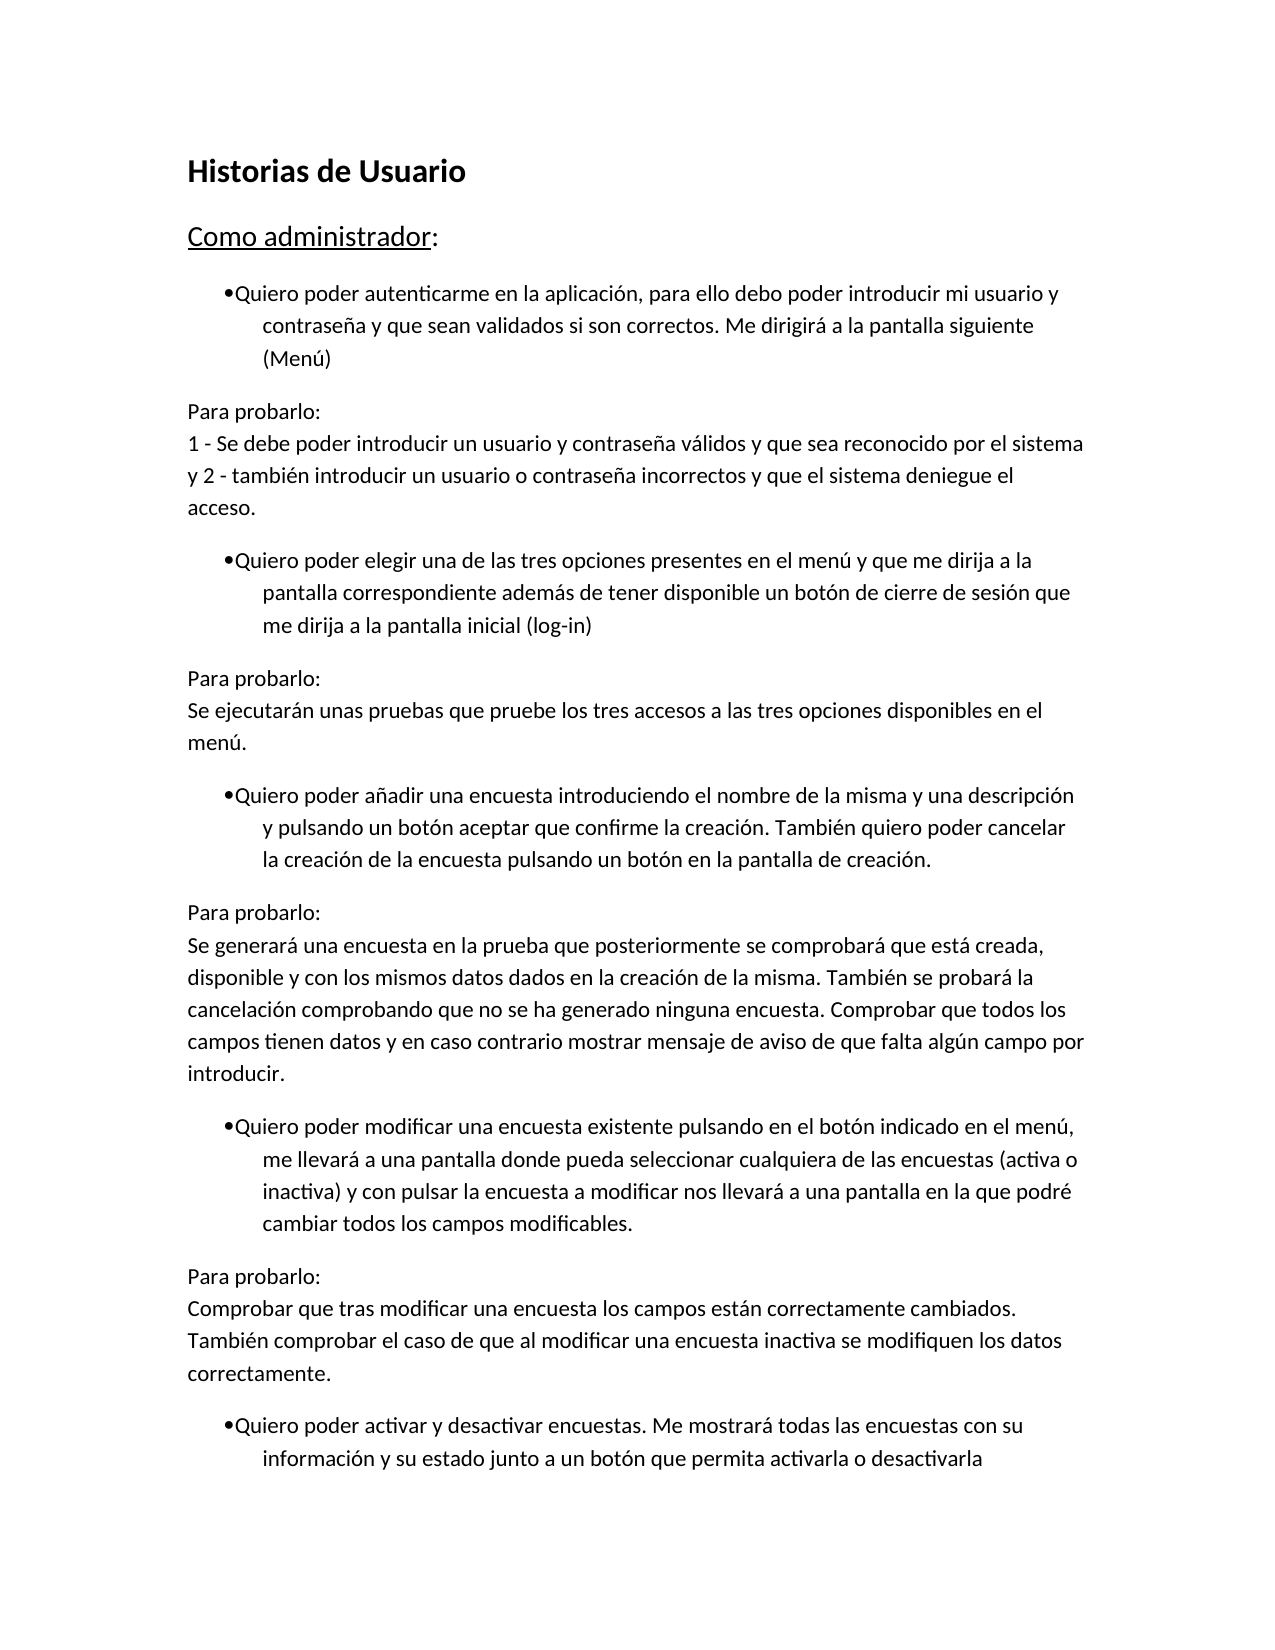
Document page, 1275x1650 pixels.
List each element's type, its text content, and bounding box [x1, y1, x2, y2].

list Quiero poder elegir una de las tres opciones presentes en el menú y que me dirija a la pantalla correspondiente además de tener disponible un botón de cierre de sesión que me dirija a la pantalla inicial (log-in) [225, 546, 1087, 639]
text Para probarlo: Se generará una encuesta en la prueba que posteriormente se comprobará que está creada, disponible y con los mismos datos dados en la creación de la misma. También se probará la cancelación comprobando que no se ha generado ninguna encuesta. Comprobar que todos los campos tienen datos y en caso contrario mostrar mensaje de aviso de que falta algún campo por introducir. [187, 898, 1087, 1087]
list Quiero poder modificar una encuesta existente pulsando en el botón indicado en el menú, me llevará a una pantalla donde pueda seleccionar cualquiera de las encuestas (activa o inactiva) y con pulsar la encuesta a modificar nos llevará a una pantalla en la que podré cambiar todos los campos modificables. [225, 1112, 1087, 1237]
text Como administrador: [187, 218, 1087, 253]
text Para probarlo: Comprobar que tras modificar una encuesta los campos están correctamente cambiados. También comprobar el caso de que al modificar una encuesta inactiva se modifiquen los datos correctamente. [187, 1262, 1087, 1387]
text Para probarlo: Se ejecutarán unas pruebas que pruebe los tres accesos a las tres opciones disponibles en el menú. [187, 664, 1087, 756]
list Quiero poder añadir una encuesta introduciendo el nombre de la misma y una descripción y pulsando un botón aceptar que confirme la creación. También quiero poder cancelar la creación de la encuesta pulsando un botón en la pantalla de creación. [225, 781, 1087, 873]
text Historias de Usuario [187, 150, 1087, 191]
list Quiero poder autenticarme en la aplicación, para ello debo poder introducir mi usuario y contraseña y que sean validados si son correctos. Me dirigirá a la pantalla siguiente (Menú) [225, 279, 1087, 372]
text Para probarlo: 1 - Se debe poder introducir un usuario y contraseña válidos y que sea reconocido por el sistema y 2 - también introducir un usuario o contraseña incorrectos y que el sistema deniegue el acceso. [187, 397, 1087, 521]
list Quiero poder activar y desactivar encuestas. Me mostrará todas las encuestas con su información y su estado junto a un botón que permita activarla o desactivarla [225, 1412, 1087, 1472]
